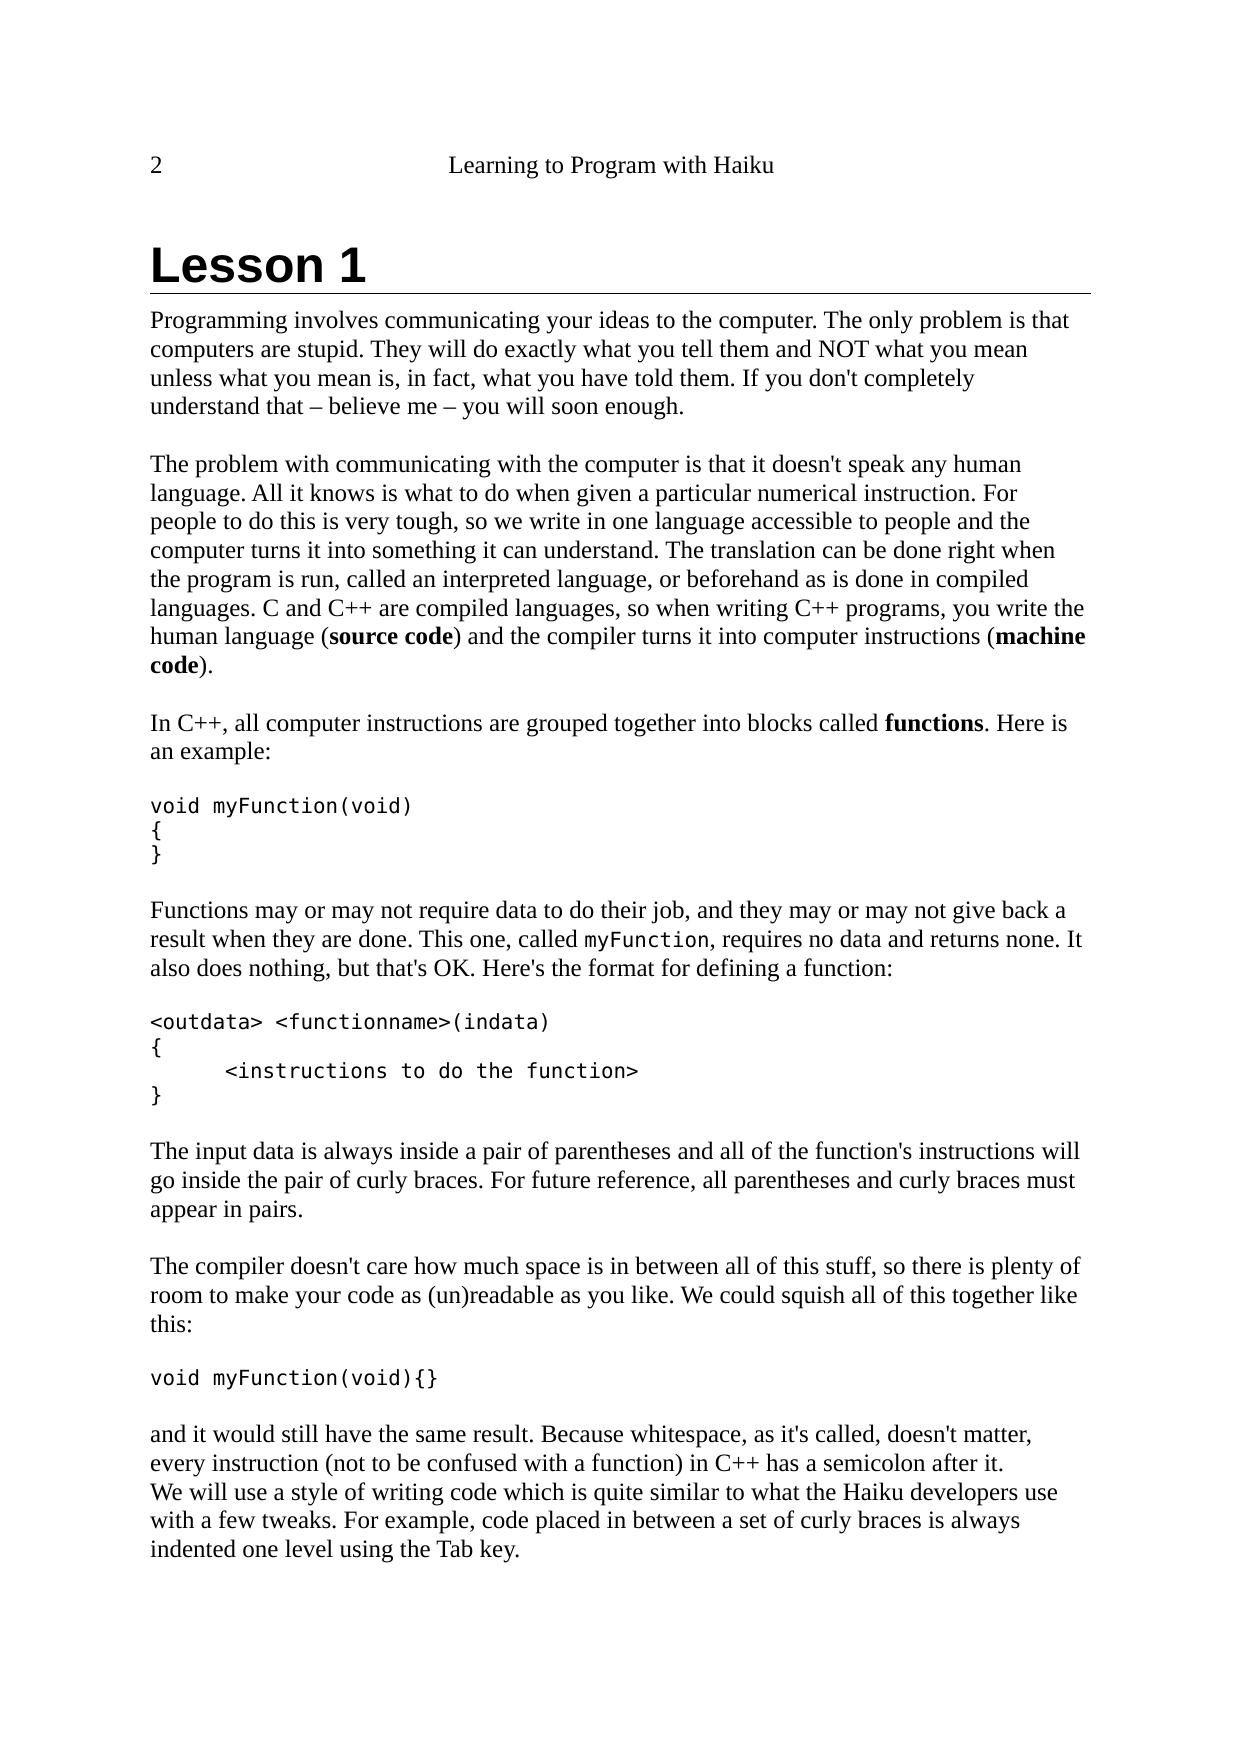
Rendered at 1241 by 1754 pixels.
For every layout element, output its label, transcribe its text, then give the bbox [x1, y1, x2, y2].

text and it would still have the same result. Because whitespace, as it's called, doesn't matter, every instruction (not to be confused with a function) in C++ has a semicolon after it. [150, 1419, 1091, 1477]
text } [150, 1083, 1091, 1107]
text Functions may or may not require data to do their job, and they may or may not give back a result when they are done. This one, called myFunction, requires no data and returns none. It also does nothing, but that's OK. Here's the format for defining a function: [150, 895, 1091, 982]
text The input data is always inside a pair of parentheses and all of the function's instructions will go inside the pair of curly braces. For future reference, all parentheses and curly braces must appear in pairs. [150, 1136, 1091, 1222]
text <instructions to do the function> [150, 1059, 1091, 1083]
text The problem with communicating with the computer is that it doesn't speak any human language. All it knows is what to do when given a particular numerical instruction. For people to do this is very tough, so we write in one language accessible to people and the computer turns it into something it can understand. The translation can be done right when the program is run, called an interpreted language, or beforehand as is done in compiled languages. C and C++ are compiled languages, so when writing C++ programs, you write the human language (source code) and the compiler turns it into computer instructions (machine code). [150, 449, 1091, 679]
text void myFunction(void) [150, 794, 1091, 818]
text { [150, 1035, 1091, 1059]
text { [150, 818, 1091, 842]
text The compiler doesn't care how much space is in between all of this stuff, so there is plenty of room to make your code as (un)readable as you like. We could squish all of this together like this: [150, 1251, 1091, 1337]
text We will use a style of writing code which is quite similar to what the Haiku developers use with a few tweaks. For example, code placed in between a set of curly braces is always indented one level using the Tab key. [150, 1477, 1091, 1563]
subtitle Lesson 1 [150, 235, 1091, 293]
text <outdata> <functionname>(indata) [150, 1010, 1091, 1035]
text } [150, 842, 1091, 867]
text In C++, all computer instructions are grouped together into blocks called functions. Here is an example: [150, 708, 1091, 765]
text void myFunction(void){} [150, 1366, 1091, 1391]
text Programming involves communicating your ideas to the computer. The only problem is that computers are stupid. They will do exactly what you tell them and NOT what you mean unless what you mean is, in fact, what you have told them. If you don't completely understand that – believe me – you will soon enough. [150, 305, 1091, 420]
